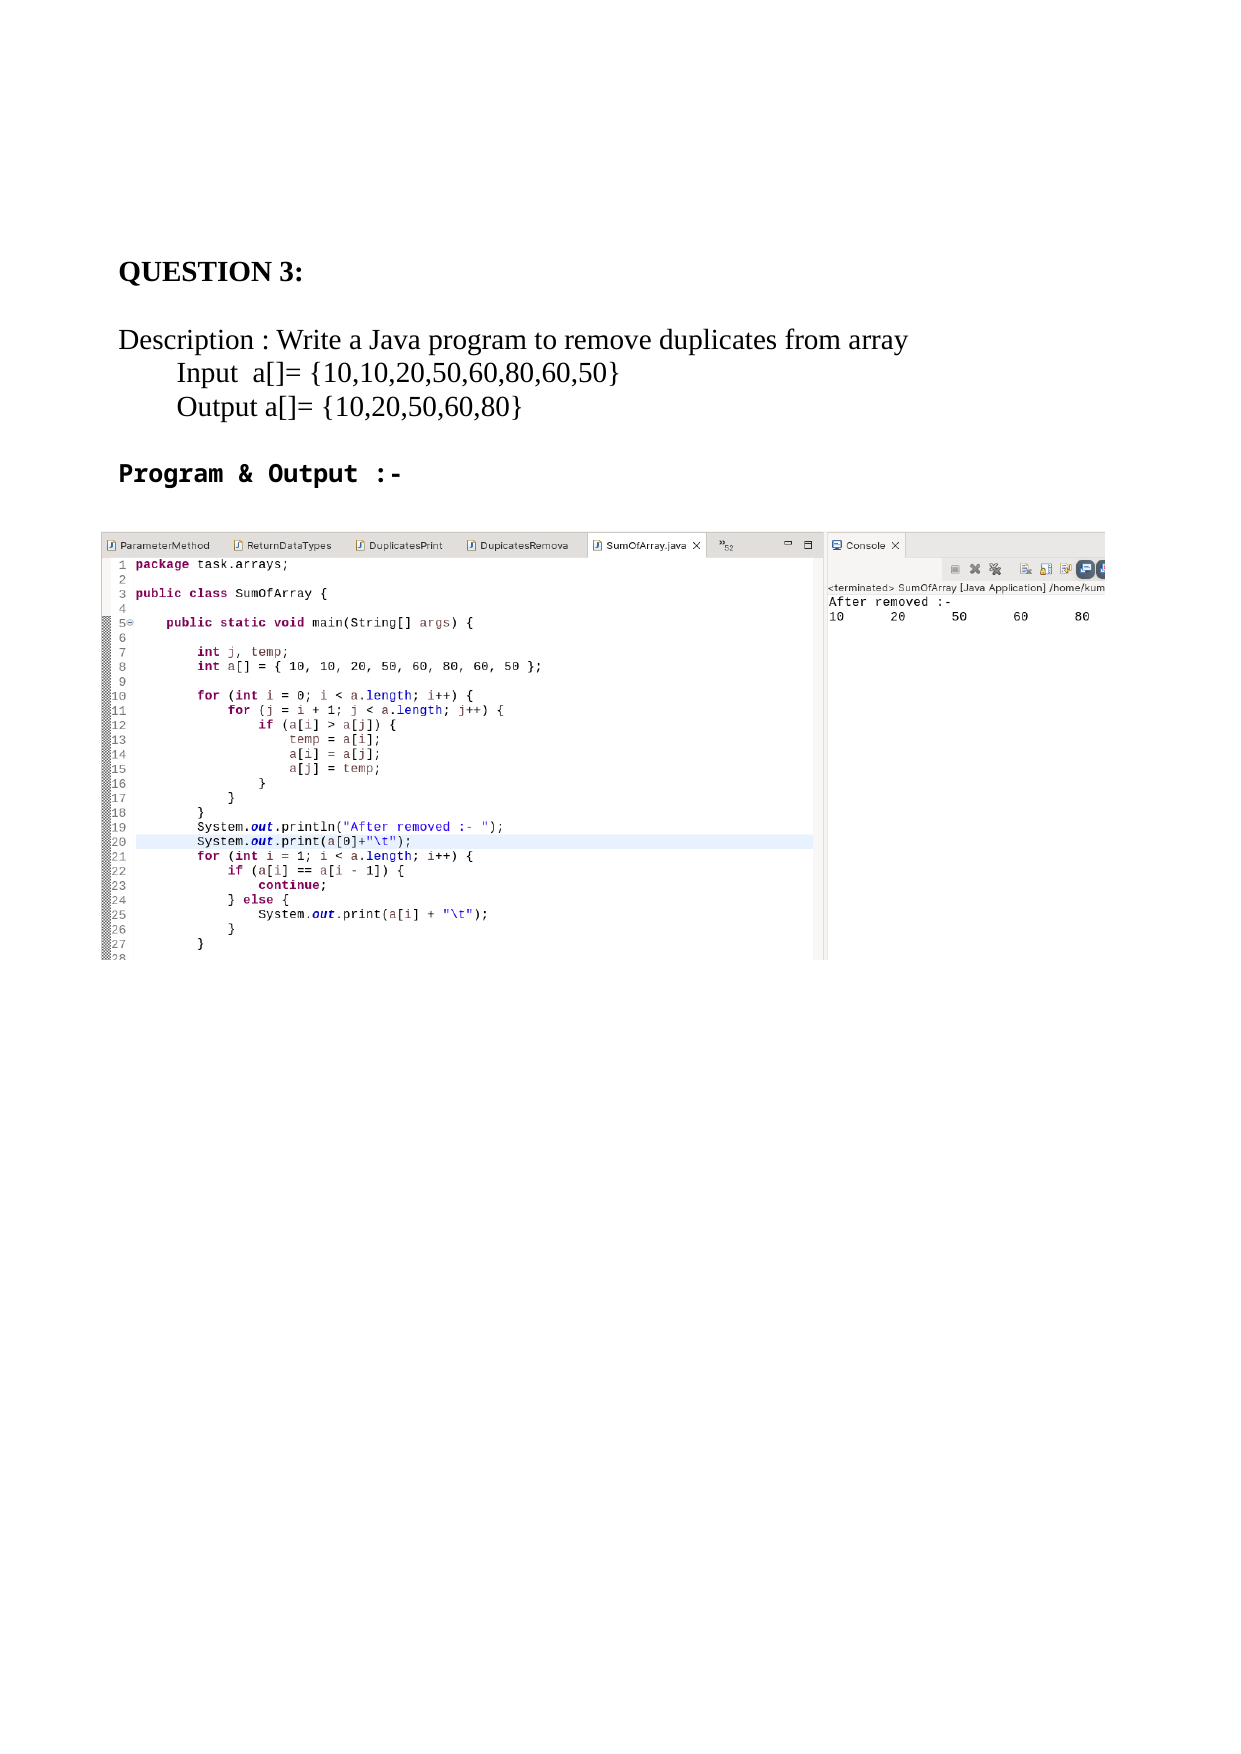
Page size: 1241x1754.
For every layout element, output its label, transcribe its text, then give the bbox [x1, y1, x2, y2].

text Output a[]= {10,20,50,60,80} Program & Output :- [118, 389, 1122, 1027]
text Input a[]= {10,10,20,50,60,80,60,50} [118, 356, 1122, 389]
text QUESTION 3: Description : Write a Java program to remove duplicates from array [118, 118, 1122, 356]
picture [101, 531, 1105, 960]
